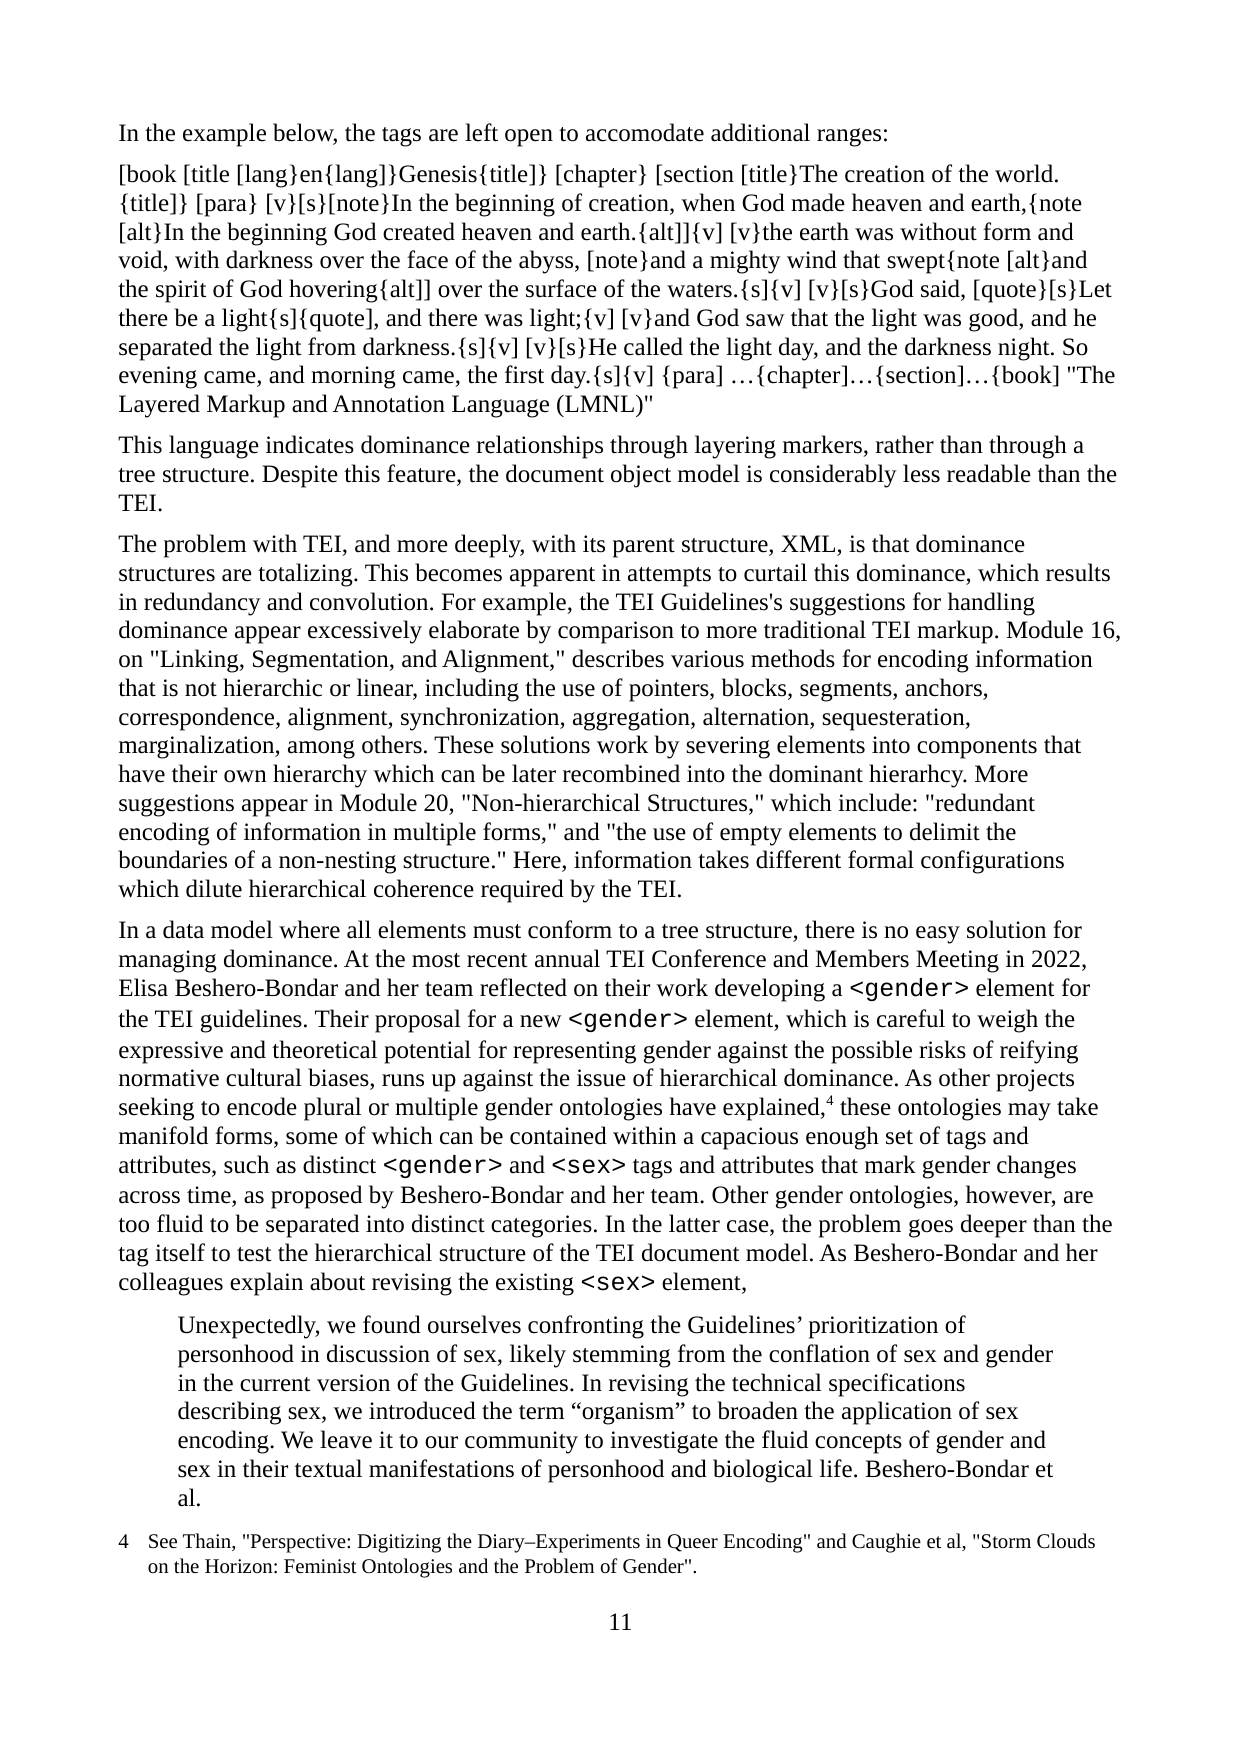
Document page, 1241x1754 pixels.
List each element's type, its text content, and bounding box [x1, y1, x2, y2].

text In a data model where all elements must conform to a tree structure, there is no easy solution for managing dominance. At the most recent annual TEI Conference and Members Meeting in 2022, Elisa Beshero-Bondar and her team reflected on their work developing a <gender> element for the TEI guidelines. Their proposal for a new <gender> element, which is careful to weigh the expressive and theoretical potential for representing gender against the possible risks of reifying normative cultural biases, runs up against the issue of hierarchical dominance. As other projects seeking to encode plural or multiple gender ontologies have explained, these ontologies may take manifold forms, some of which can be contained within a capacious enough set of tags and attributes, such as distinct <gender> and <sex> tags and attributes that mark gender changes across time, as proposed by Beshero-Bondar and her team. Other gender ontologies, however, are too fluid to be separated into distinct categories. In the latter case, the problem goes deeper than the tag itself to test the hierarchical structure of the TEI document model. As Beshero-Bondar and her colleagues explain about revising the existing <sex> element, [118, 916, 1122, 1298]
text In the example below, the tags are left open to accomodate additional ranges: [118, 118, 1122, 147]
text The problem with TEI, and more deeply, with its parent structure, XML, is that dominance structures are totalizing. This becomes apparent in attempts to curtail this dominance, which results in redundancy and convolution. For example, the TEI Guidelines's suggestions for handling dominance appear excessively elaborate by comparison to more traditional TEI markup. Module 16, on "Linking, Segmentation, and Alignment," describes various methods for encoding information that is not hierarchic or linear, including the use of pointers, blocks, segments, anchors, correspondence, alignment, synchronization, aggregation, alternation, sequesteration, marginalization, among others. These solutions work by severing elements into components that have their own hierarchy which can be later recombined into the dominant hierarhcy. More suggestions appear in Module 20, "Non-hierarchical Structures," which include: "redundant encoding of information in multiple forms," and "the use of empty elements to delimit the boundaries of a non-nesting structure." Here, information takes different formal configurations which dilute hierarchical coherence required by the TEI. [118, 529, 1122, 903]
text [book [title [lang}en{lang]}Genesis{title]} [chapter} [section [title}The creation of the world.{title]} [para} [v}[s}[note}In the beginning of creation, when God made heaven and earth,{note [alt}In the beginning God created heaven and earth.{alt]]{v] [v}the earth was without form and void, with darkness over the face of the abyss, [note}and a mighty wind that swept{note [alt}and the spirit of God hovering{alt]] over the surface of the waters.{s]{v] [v}[s}God said, [quote}[s}Let there be a light{s]{quote], and there was light;{v] [v}and God saw that the light was good, and he separated the light from darkness.{s]{v] [v}[s}He called the light day, and the darkness night. So evening came, and morning came, the first day.{s]{v] {para] …{chapter]…{section]…{book] "The Layered Markup and Annotation Language (LMNL)" [118, 159, 1122, 418]
text See Thain, "Perspective: Digitizing the Diary–Experiments in Queer Encoding" and Caughie et al, "Storm Clouds on the Horizon: Feminist Ontologies and the Problem of Gender". [118, 1529, 1122, 1578]
text Unexpectedly, we found ourselves confronting the Guidelines’ prioritization of personhood in discussion of sex, likely stemming from the conflation of sex and gender in the current version of the Guidelines. In revising the technical specifications describing sex, we introduced the term “organism” to broaden the application of sex encoding. We leave it to our community to investigate the fluid concepts of gender and sex in their textual manifestations of personhood and biological life. Beshero-Bondar et al. [177, 1310, 1063, 1511]
text This language indicates dominance relationships through layering markers, rather than through a tree structure. Despite this feature, the document object model is considerably less readable than the TEI. [118, 431, 1122, 517]
